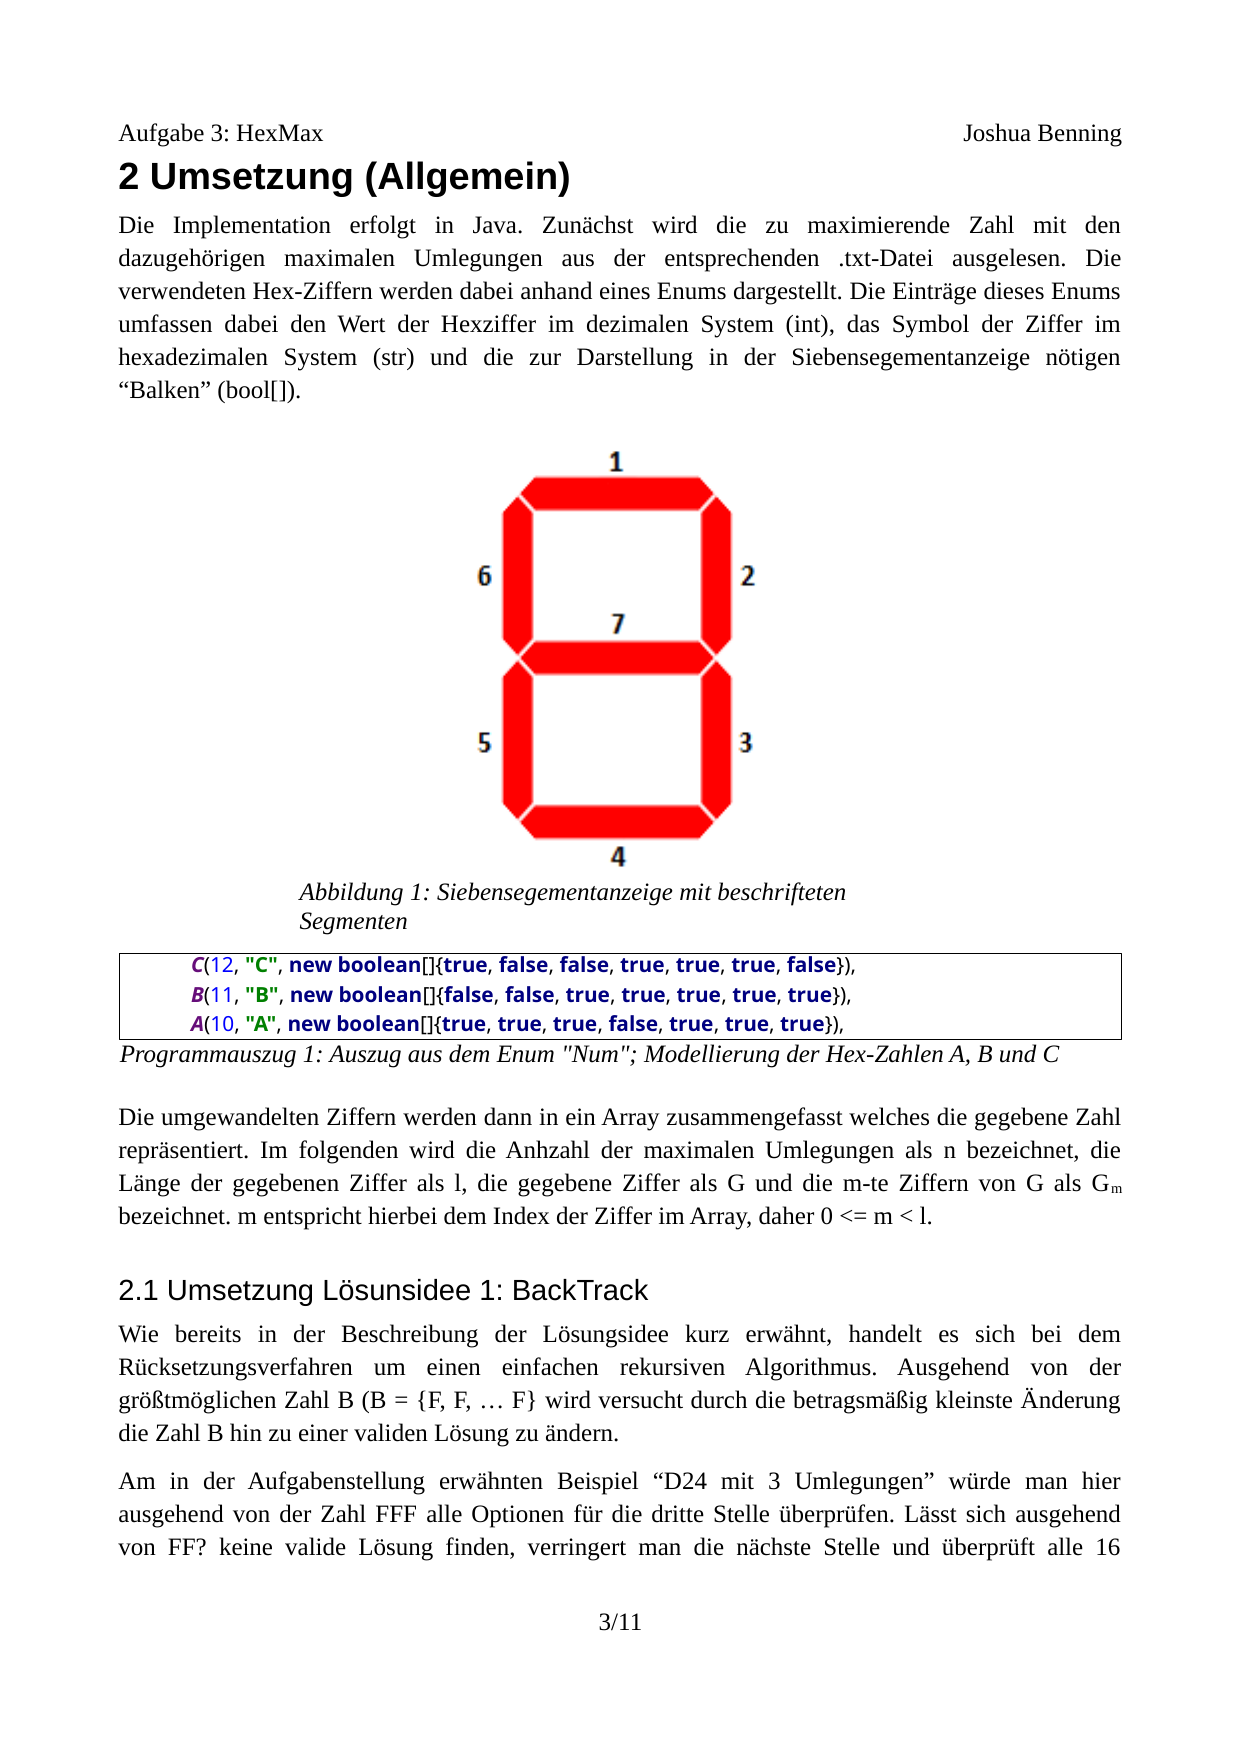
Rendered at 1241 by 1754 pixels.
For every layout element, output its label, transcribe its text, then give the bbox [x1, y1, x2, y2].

text Die Implementation erfolgt in Java. Zunächst wird die zu maximierende Zahl mit den dazugehörigen maximalen Umlegungen aus der entsprechenden .txt-Datei ausgelesen. Die verwendeten Hex-Ziffern werden dabei anhand eines Enums dargestellt. Die Einträge dieses Enums umfassen dabei den Wert der Hexziffer im dezimalen System (int), das Symbol der Ziffer im hexadezimalen System (str) und die zur Darstellung in der Siebensegementanzeige nötigen “Balken” (bool[]). [118, 210, 1122, 404]
text Programmauszug 1: Auszug aus dem Enum "Num"; Modellierung der Hex-Zahlen A, B und C [119, 1040, 1121, 1068]
text Die umgewandelten Ziffern werden dann in ein Array zusammengefasst welches die gegebene Zahl repräsentiert. Im folgenden wird die Anhzahl der maximalen Umlegungen als n bezeichnet, die Länge der gegebenen Ziffer als l, die gegebene Ziffer als G und die m-te Ziffern von G als Gm bezeichnet. m entspricht hierbei dem Index der Ziffer im Array, daher 0 <= m < l. [118, 1102, 1122, 1229]
subtitle 2 Umsetzung (Allgemein) [118, 154, 1122, 198]
picture [468, 439, 767, 878]
text Am in der Aufgabenstellung erwähnten Beispiel “D24 mit 3 Umlegungen” würde man hier ausgehend von der Zahl FFF alle Optionen für die dritte Stelle überprüfen. Lässt sich ausgehend von FF? keine valide Lösung finden, verringert man die nächste Stelle und überprüft alle 16 [118, 1466, 1122, 1561]
subtitle 2.1 Umsetzung Lösunsidee 1: BackTrack [118, 1273, 1122, 1307]
text Programmauszug 1: Auszug aus dem Enum "Num"; Modellierung der Hex-Zahlen A, B und C [120, 965, 1121, 1039]
text Abbildung 1: Siebensegementanzeige mit beschrifteten Segmenten [299, 440, 960, 935]
text Wie bereits in der Beschreibung der Lösungsidee kurz erwähnt, handelt es sich bei dem Rücksetzungsverfahren um einen einfachen rekursiven Algorithmus. Ausgehend von der größtmöglichen Zahl B (B = {F, F, … F} wird versucht durch die betragsmäßig kleinste Änderung die Zahl B hin zu einer validen Lösung zu ändern. [118, 1319, 1122, 1447]
